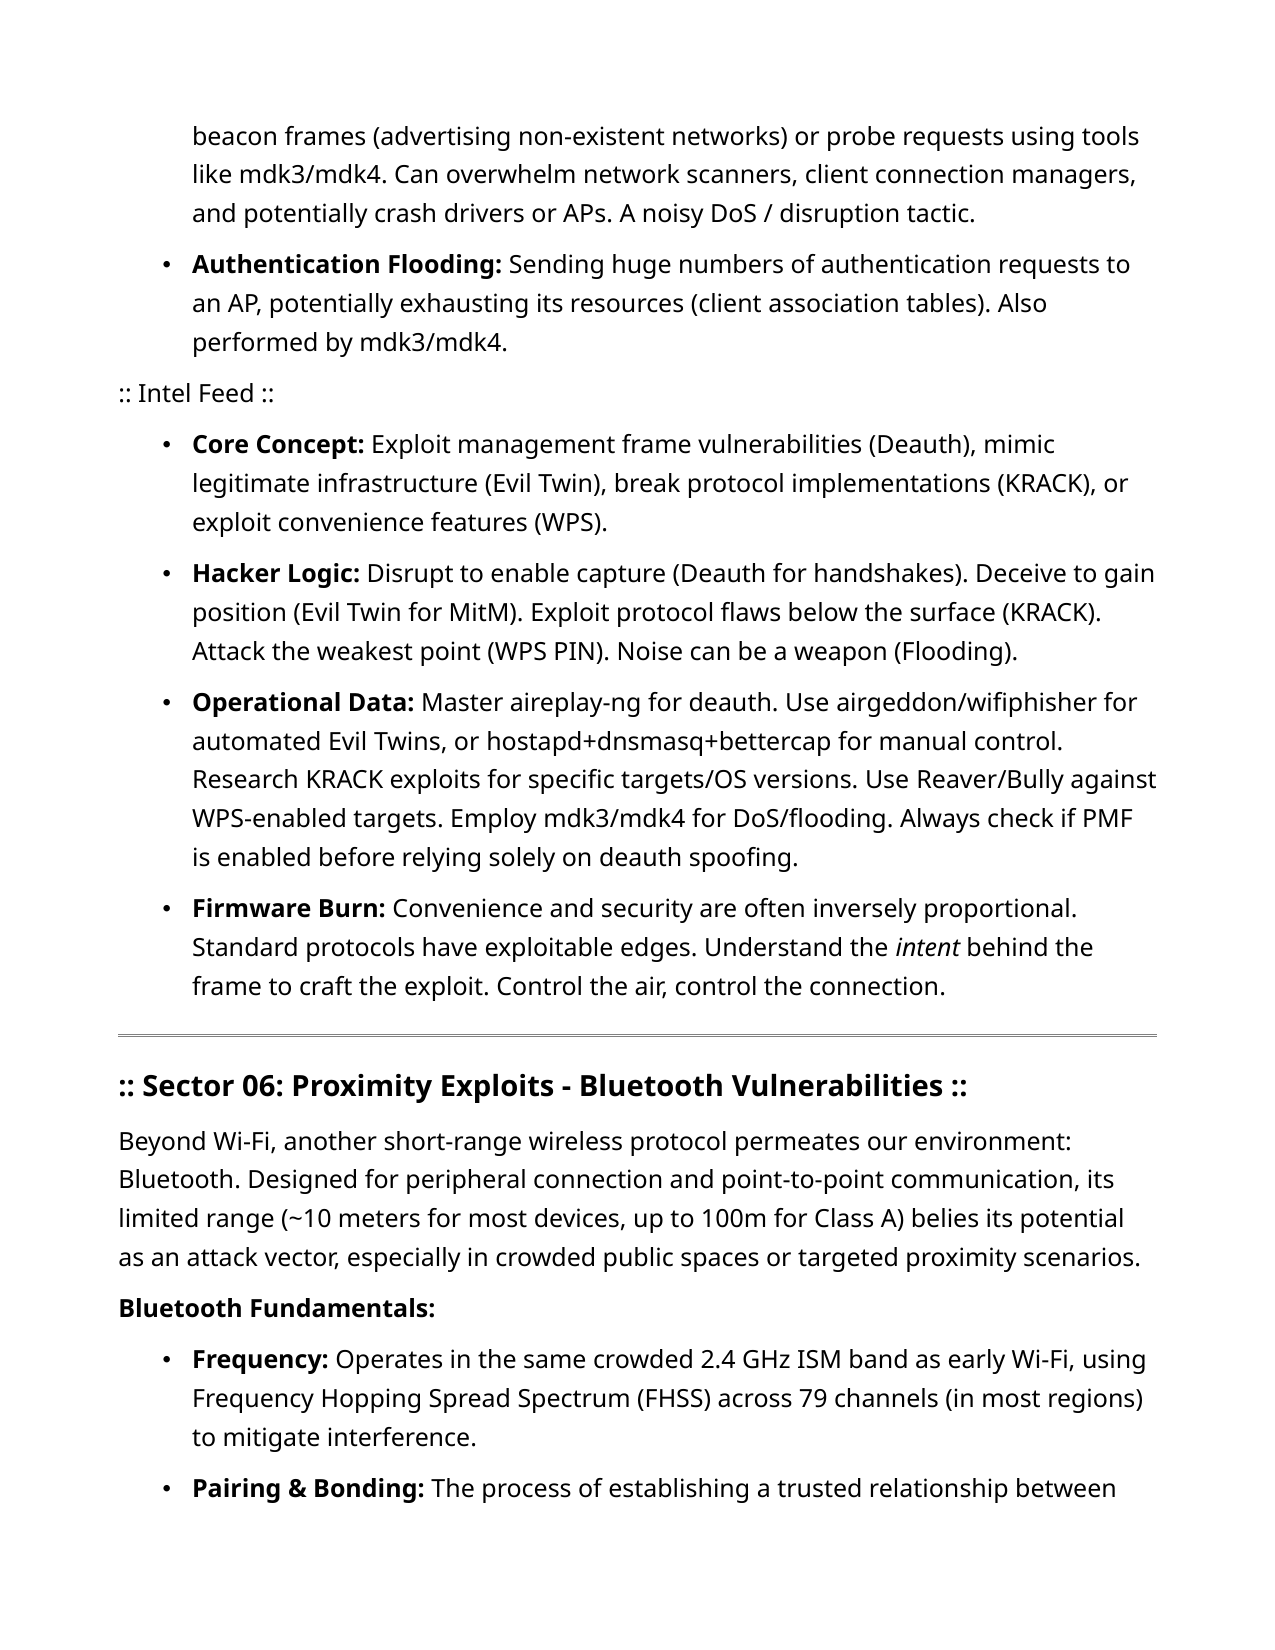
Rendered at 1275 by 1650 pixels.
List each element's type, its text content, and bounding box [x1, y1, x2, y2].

text Beyond Wi-Fi, another short-range wireless protocol permeates our environment: Bluetooth. Designed for peripheral connection and point-to-point communication, its limited range (~10 meters for most devices, up to 100m for Class A) belies its potential as an attack vector, especially in crowded public spaces or targeted proximity scenarios. [118, 1123, 1157, 1273]
list Pairing & Bonding: The process of establishing a trusted relationship between [162, 1471, 1157, 1505]
list Core Concept: Exploit management frame vulnerabilities (Deauth), mimic legitimate infrastructure (Evil Twin), break protocol implementations (KRACK), or exploit convenience features (WPS). [162, 427, 1157, 538]
text Bluetooth Fundamentals: [118, 1291, 1157, 1325]
list Hacker Logic: Disrupt to enable capture (Deauth for handshakes). Deceive to gain position (Evil Twin for MitM). Exploit protocol flaws below the surface (KRACK). Attack the weakest point (WPS PIN). Noise can be a weapon (Flooding). [162, 556, 1157, 667]
list Operational Data: Master aireplay-ng for deauth. Use airgeddon/wifiphisher for automated Evil Twins, or hostapd+dnsmasq+bettercap for manual control. Research KRACK exploits for specific targets/OS versions. Use Reaver/Bully against WPS-enabled targets. Employ mdk3/mdk4 for DoS/flooding. Always check if PMF is enabled before relying solely on deauth spoofing. [162, 684, 1157, 873]
list Firmware Burn: Convenience and security are often inversely proportional. Standard protocols have exploitable edges. Understand the intent behind the frame to craft the exploit. Control the air, control the connection. [162, 891, 1157, 1002]
text :: Intel Feed :: [118, 376, 1157, 410]
subtitle :: Sector 06: Proximity Exploits - Bluetooth Vulnerabilities :: [118, 1066, 1157, 1105]
list Frequency: Operates in the same crowded 2.4 GHz ISM band as early Wi-Fi, using Frequency Hopping Spread Spectrum (FHSS) across 79 channels (in most regions) to mitigate interference. [162, 1342, 1157, 1453]
list beacon frames (advertising non-existent networks) or probe requests using tools like mdk3/mdk4. Can overwhelm network scanners, client connection managers, and potentially crash drivers or APs. A noisy DoS / disruption tactic. [162, 118, 1157, 230]
list Authentication Flooding: Sending huge numbers of authentication requests to an AP, potentially exhausting its resources (client association tables). Also performed by mdk3/mdk4. [162, 247, 1157, 358]
